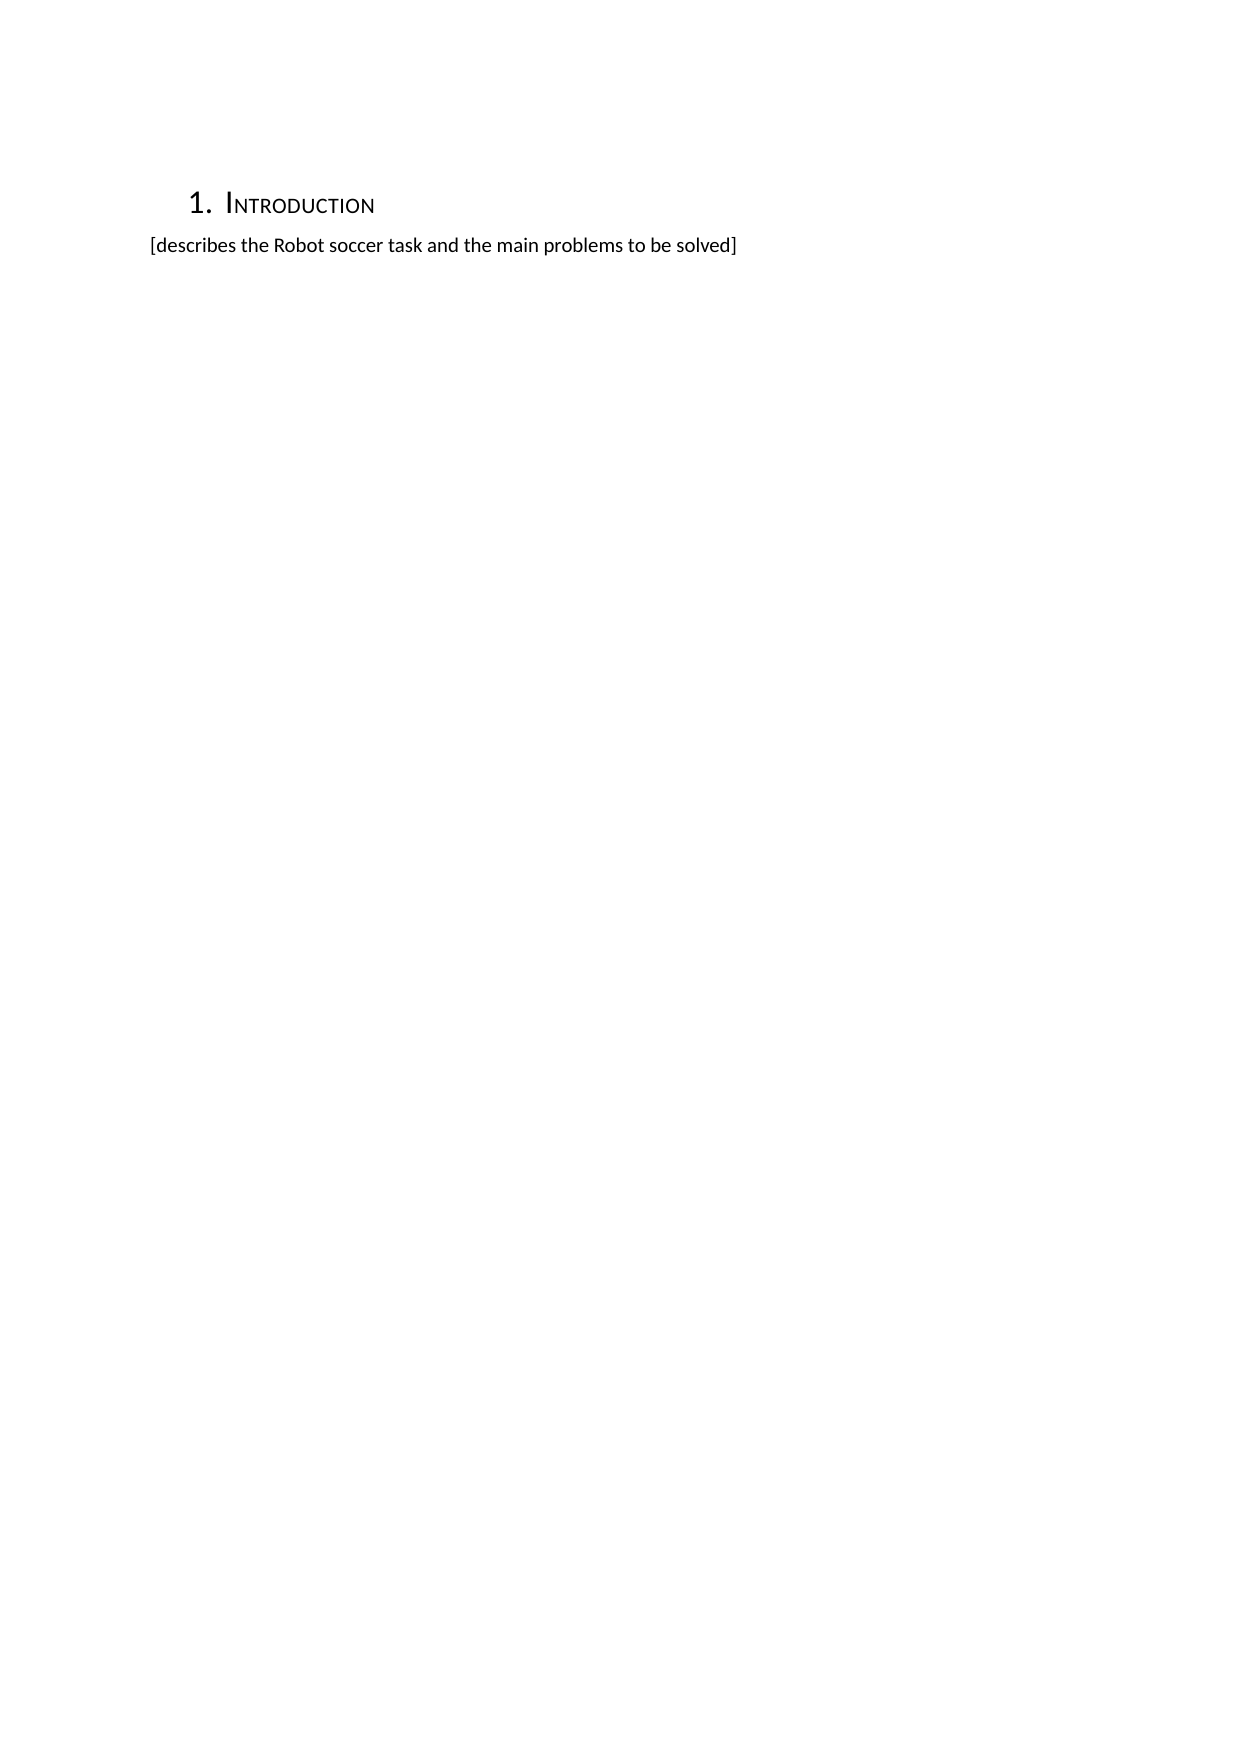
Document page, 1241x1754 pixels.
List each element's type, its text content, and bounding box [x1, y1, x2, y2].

text [describes the Robot soccer task and the main problems to be solved] [150, 232, 1090, 258]
subtitle Introduction [187, 181, 1090, 222]
